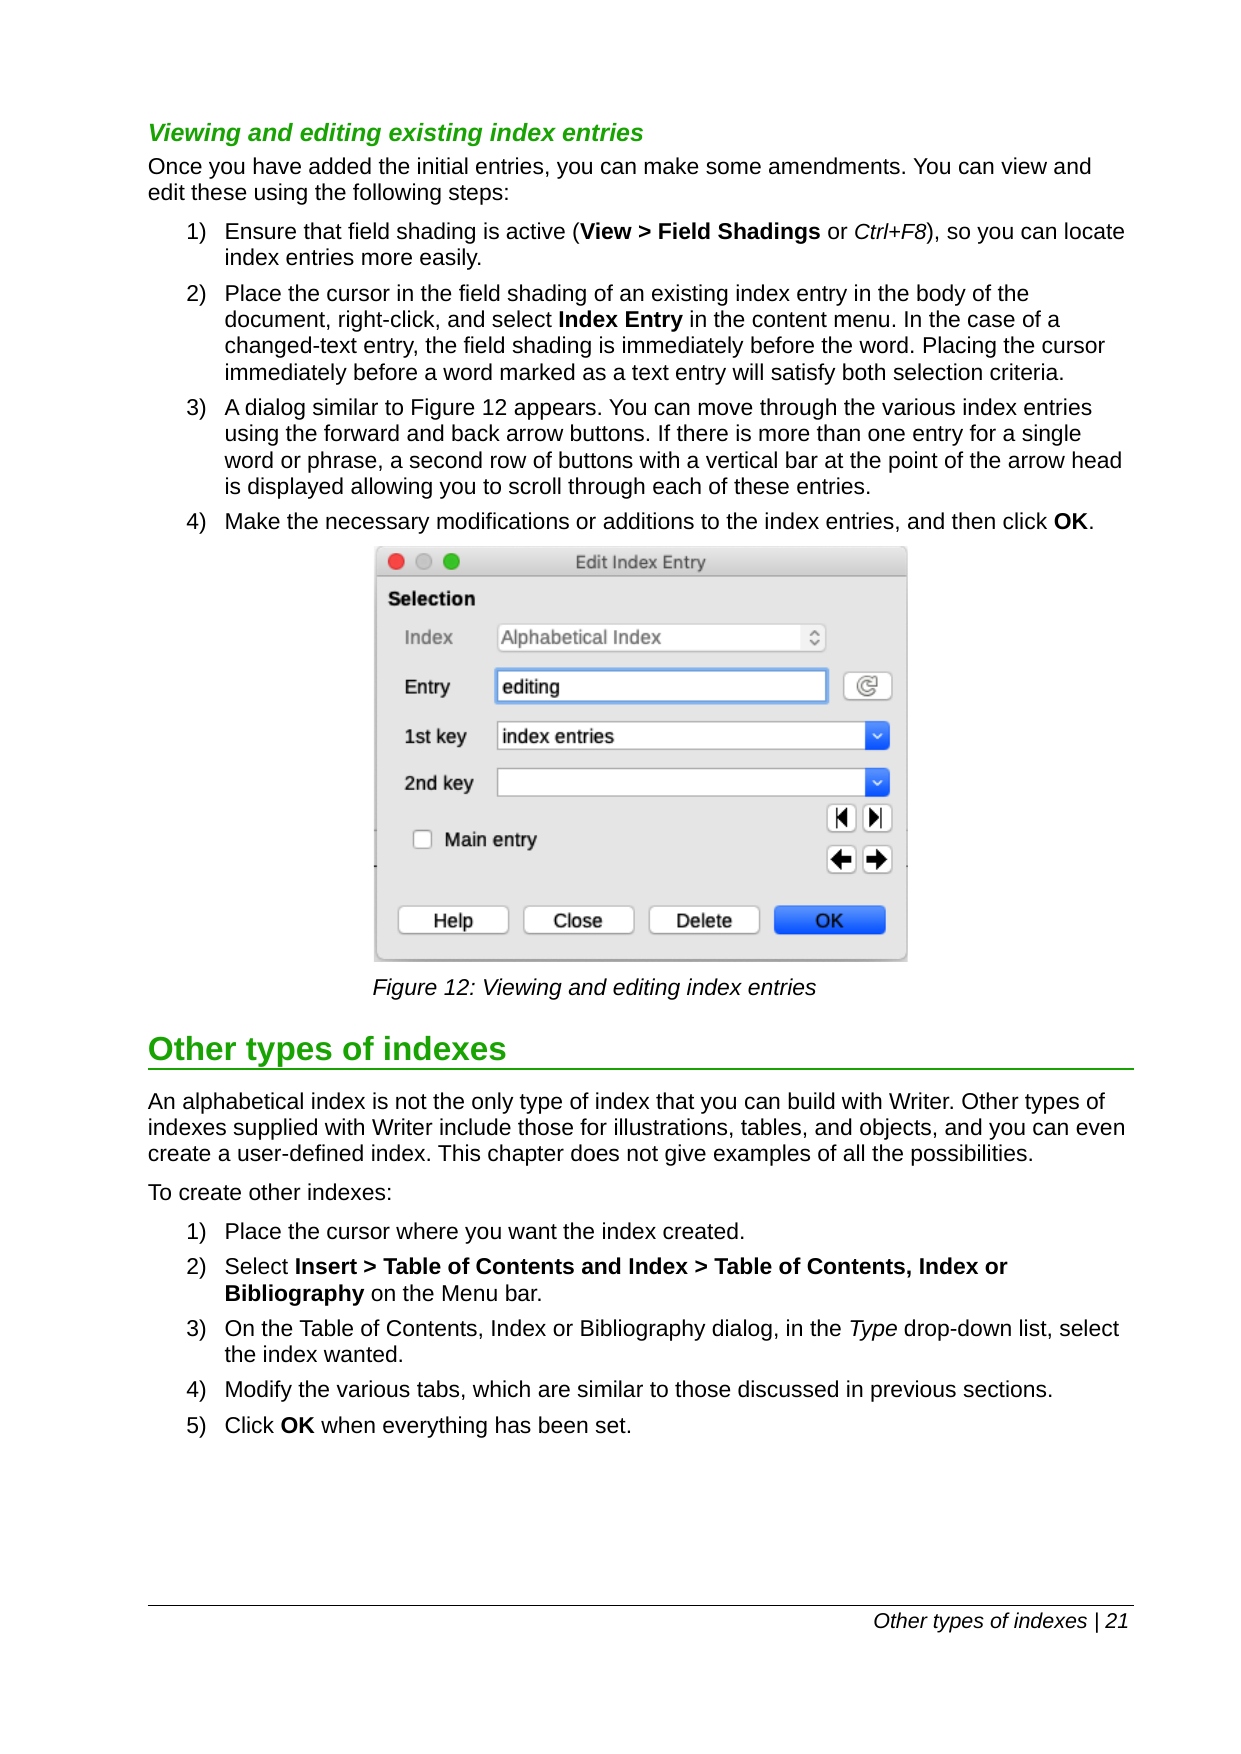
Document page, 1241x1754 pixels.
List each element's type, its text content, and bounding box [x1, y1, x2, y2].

list Select Insert > Table of Contents and Index > Table of Contents, Index or Bibliography on the Menu bar. [207, 1253, 1134, 1306]
list Click OK when everything has been set. [207, 1412, 1134, 1438]
picture [373, 546, 908, 962]
text An alphabetical index is not the only type of index that you can build with Writer. Other types of indexes supplied with Writer include those for illustrations, tables, and objects, and you can even create a user-defined index. This chapter does not give examples of all the possibilities. [148, 1088, 1134, 1167]
list To create other indexes: [148, 1179, 1134, 1206]
list Make the necessary modifications or additions to the index entries, and then click OK. [207, 508, 1134, 534]
list Modify the various tabs, which are similar to those discussed in previous sections. [207, 1376, 1134, 1403]
list Place the cursor where you want the index created. [207, 1218, 1134, 1244]
list On the Table of Contents, Index or Bibliography dialog, in the Type drop-down list, select the index wanted. [207, 1315, 1134, 1368]
list Once you have added the initial entries, you can make some amendments. You can view and edit these using the following steps: [148, 153, 1134, 206]
list Place the cursor in the field shading of an existing index entry in the body of the document, right-click, and select Index Entry in the content menu. In the case of a changed-text entry, the field shading is immediately before the word. Placing the cursor immediately before a word marked as a text entry will satisfy both selection criteria. [207, 279, 1134, 385]
subtitle Other types of indexes [148, 1029, 1134, 1068]
text Figure 12: Viewing and editing index entries [372, 974, 909, 1000]
list A dialog similar to Figure 12 appears. You can move through the various index entries using the forward and back arrow buttons. If there is more than one entry for a single word or phrase, a second row of buttons with a vertical bar at the point of the arrow head is displayed allowing you to scroll through each of these entries. [207, 394, 1134, 499]
subtitle Viewing and editing existing index entries [148, 118, 1134, 147]
list Ensure that field shading is active (View > Field Shadings or Ctrl+F8), so you can locate index entries more easily. [207, 218, 1134, 271]
